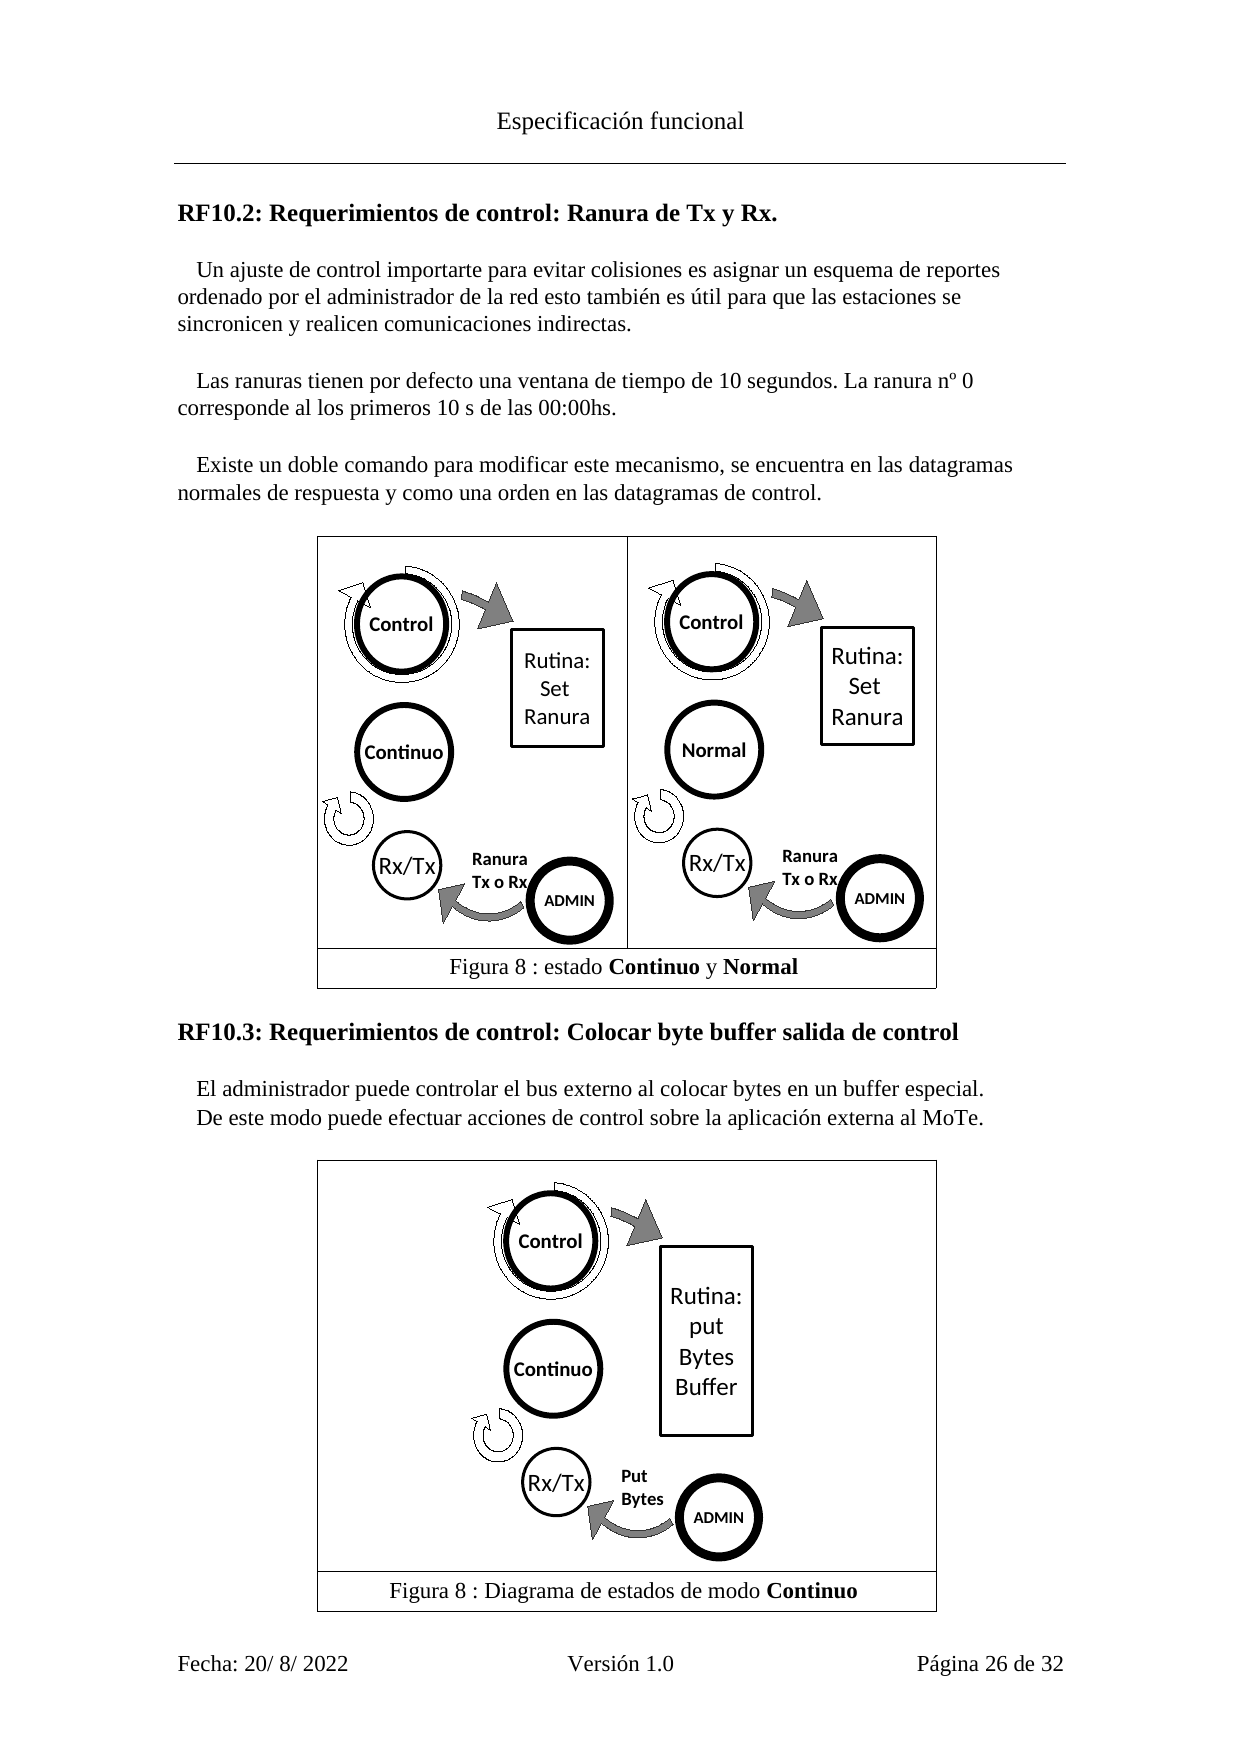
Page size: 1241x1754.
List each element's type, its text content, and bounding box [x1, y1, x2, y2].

table_header [318, 1161, 936, 1571]
text Existe un doble comando para modificar este mecanismo, se encuentra en las datagramas normales de respuesta y como una orden en las datagramas de control. [177, 452, 1061, 505]
subtitle RF10.3: Requerimientos de control: Colocar byte buffer salida de control [177, 988, 1061, 1073]
subtitle RF10.2: Requerimientos de control: Ranura de Tx y Rx. [177, 168, 1061, 254]
text Las ranuras tienen por defecto una ventana de tiempo de 10 segundos. La ranura nº 0 corresponde al los primeros 10 s de las 00:00hs. [177, 367, 1061, 421]
table_header [628, 537, 936, 947]
text El administrador puede controlar el bus externo al colocar bytes en un buffer especial. [177, 1075, 1061, 1102]
text De este modo puede efectuar acciones de control sobre la aplicación externa al MoTe. [177, 1104, 1061, 1157]
text Un ajuste de control importarte para evitar colisiones es asignar un esquema de reportes ordenado por el administrador de la red esto también es útil para que las estaciones se sincronicen y realicen comunicaciones indirectas. [177, 256, 1061, 337]
table_header [318, 537, 627, 947]
table_cell Figura 8 : Diagrama de estados de modo Continuo [318, 1572, 936, 1611]
table_cell Figura 8 : estado Continuo y Normal [318, 949, 936, 988]
